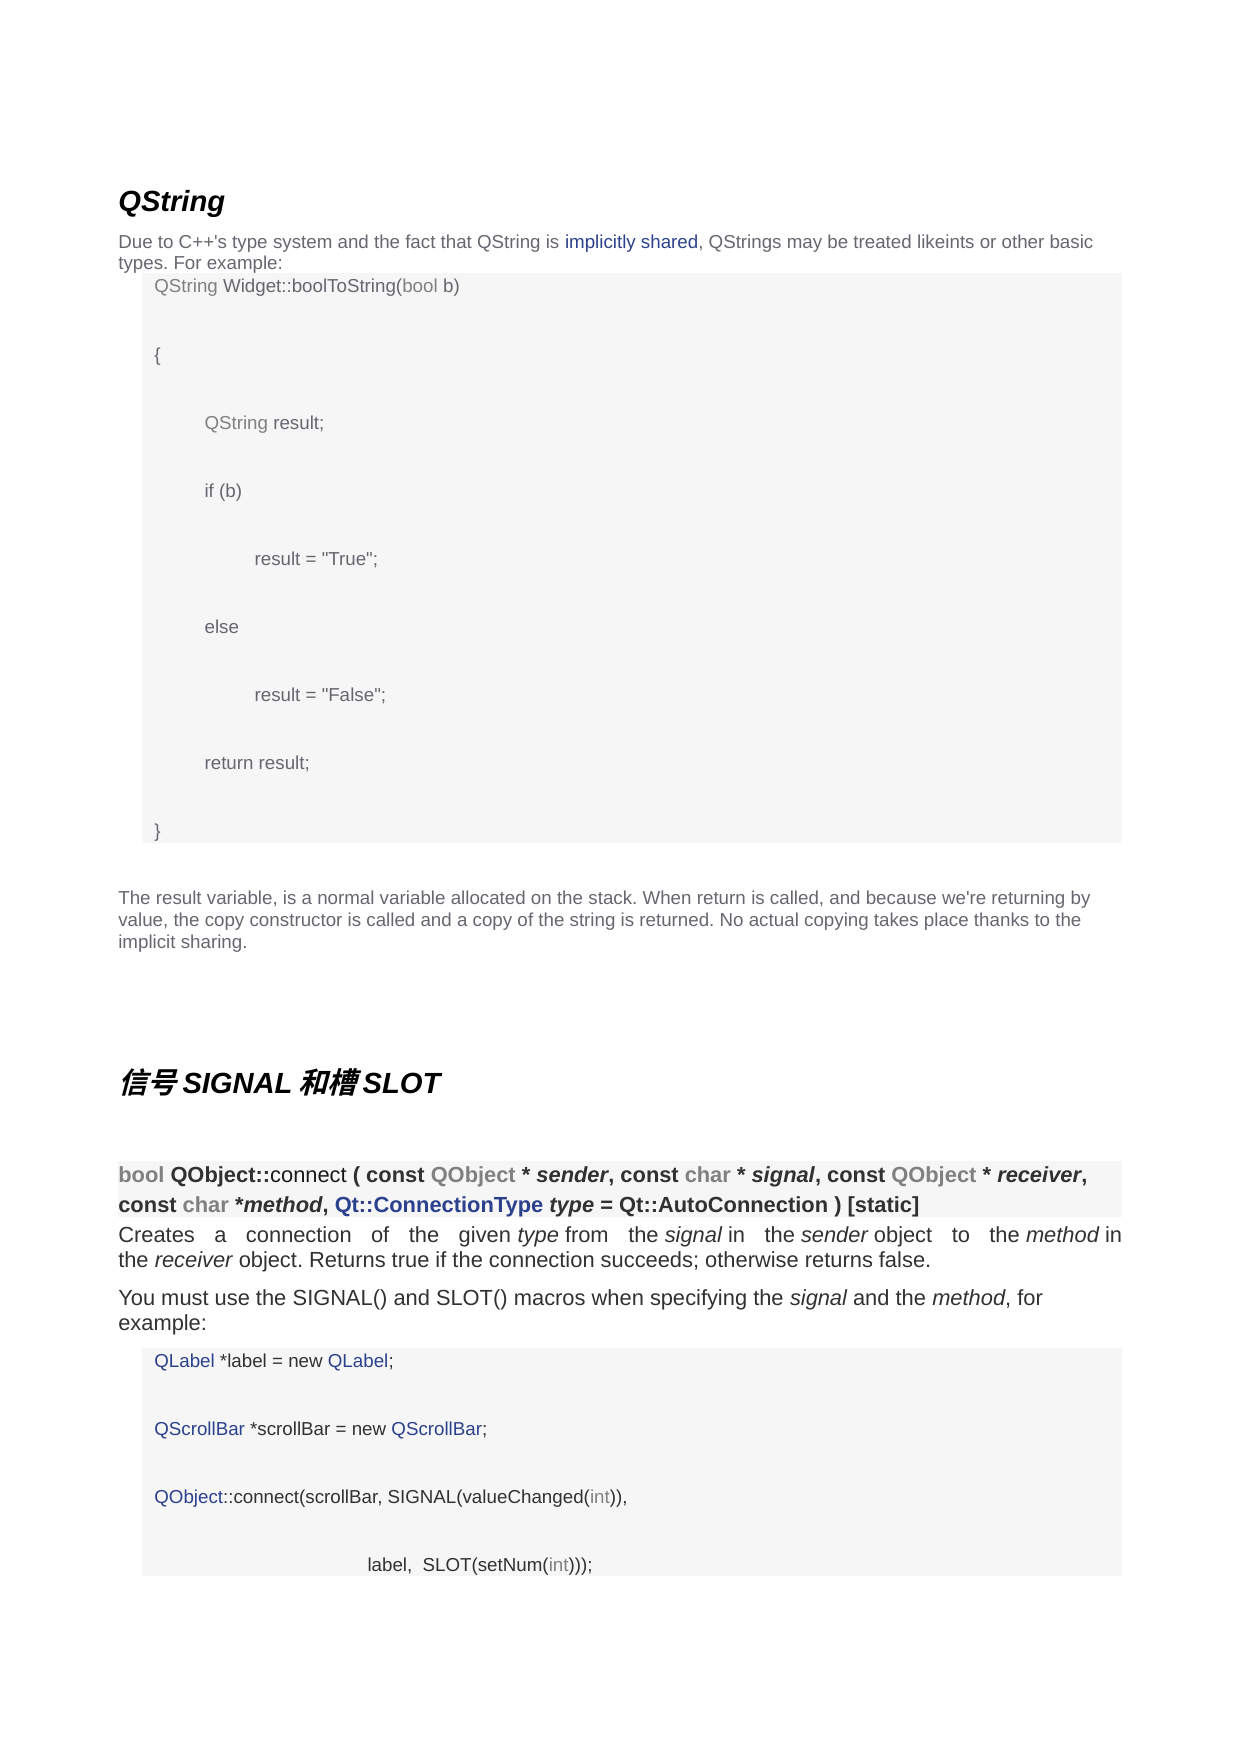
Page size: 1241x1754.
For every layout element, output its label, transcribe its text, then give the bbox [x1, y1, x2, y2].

text if (b) [142, 478, 1122, 502]
text result = "False"; [142, 682, 1122, 707]
text result = "True"; [142, 546, 1122, 570]
text else [142, 614, 1122, 638]
text QLabel *label = new QLabel; [142, 1348, 1122, 1372]
subtitle 信号SIGNAL和槽SLOT [118, 1060, 1122, 1102]
subtitle bool QObject::connect ( const QObject * sender, const char * signal, const QObject * receiver, const char *method, Qt::ConnectionType type = Qt::AutoConnection ) [static] [118, 1161, 1122, 1217]
text QString Widget::boolToString(bool b) [142, 273, 1122, 298]
text } [142, 818, 1122, 843]
text return result; [142, 750, 1122, 775]
text Due to C++'s type system and the fact that QString is implicitly shared, QStrings may be treated likeints or other basic types. For example: [118, 230, 1122, 273]
text You must use the SIGNAL() and SLOT() macros when specifying the signal and the method, for example: [118, 1285, 1122, 1335]
text { [142, 342, 1122, 366]
text QString result; [142, 410, 1122, 434]
text QObject::connect(scrollBar, SIGNAL(valueChanged(int)), [142, 1484, 1122, 1508]
text The result variable, is a normal variable allocated on the stack. When return is called, and because we're returning by value, the copy constructor is called and a copy of the string is returned. No actual copying takes place thanks to the implicit sharing. [118, 887, 1122, 952]
subtitle QString [118, 184, 1122, 218]
text label, SLOT(setNum(int))); [142, 1552, 1122, 1576]
text QScrollBar *scrollBar = new QScrollBar; [142, 1416, 1122, 1440]
text Creates a connection of the given type from the signal in the sender object to the method in the receiver object. Returns true if the connection succeeds; otherwise returns false. [118, 1222, 1122, 1272]
